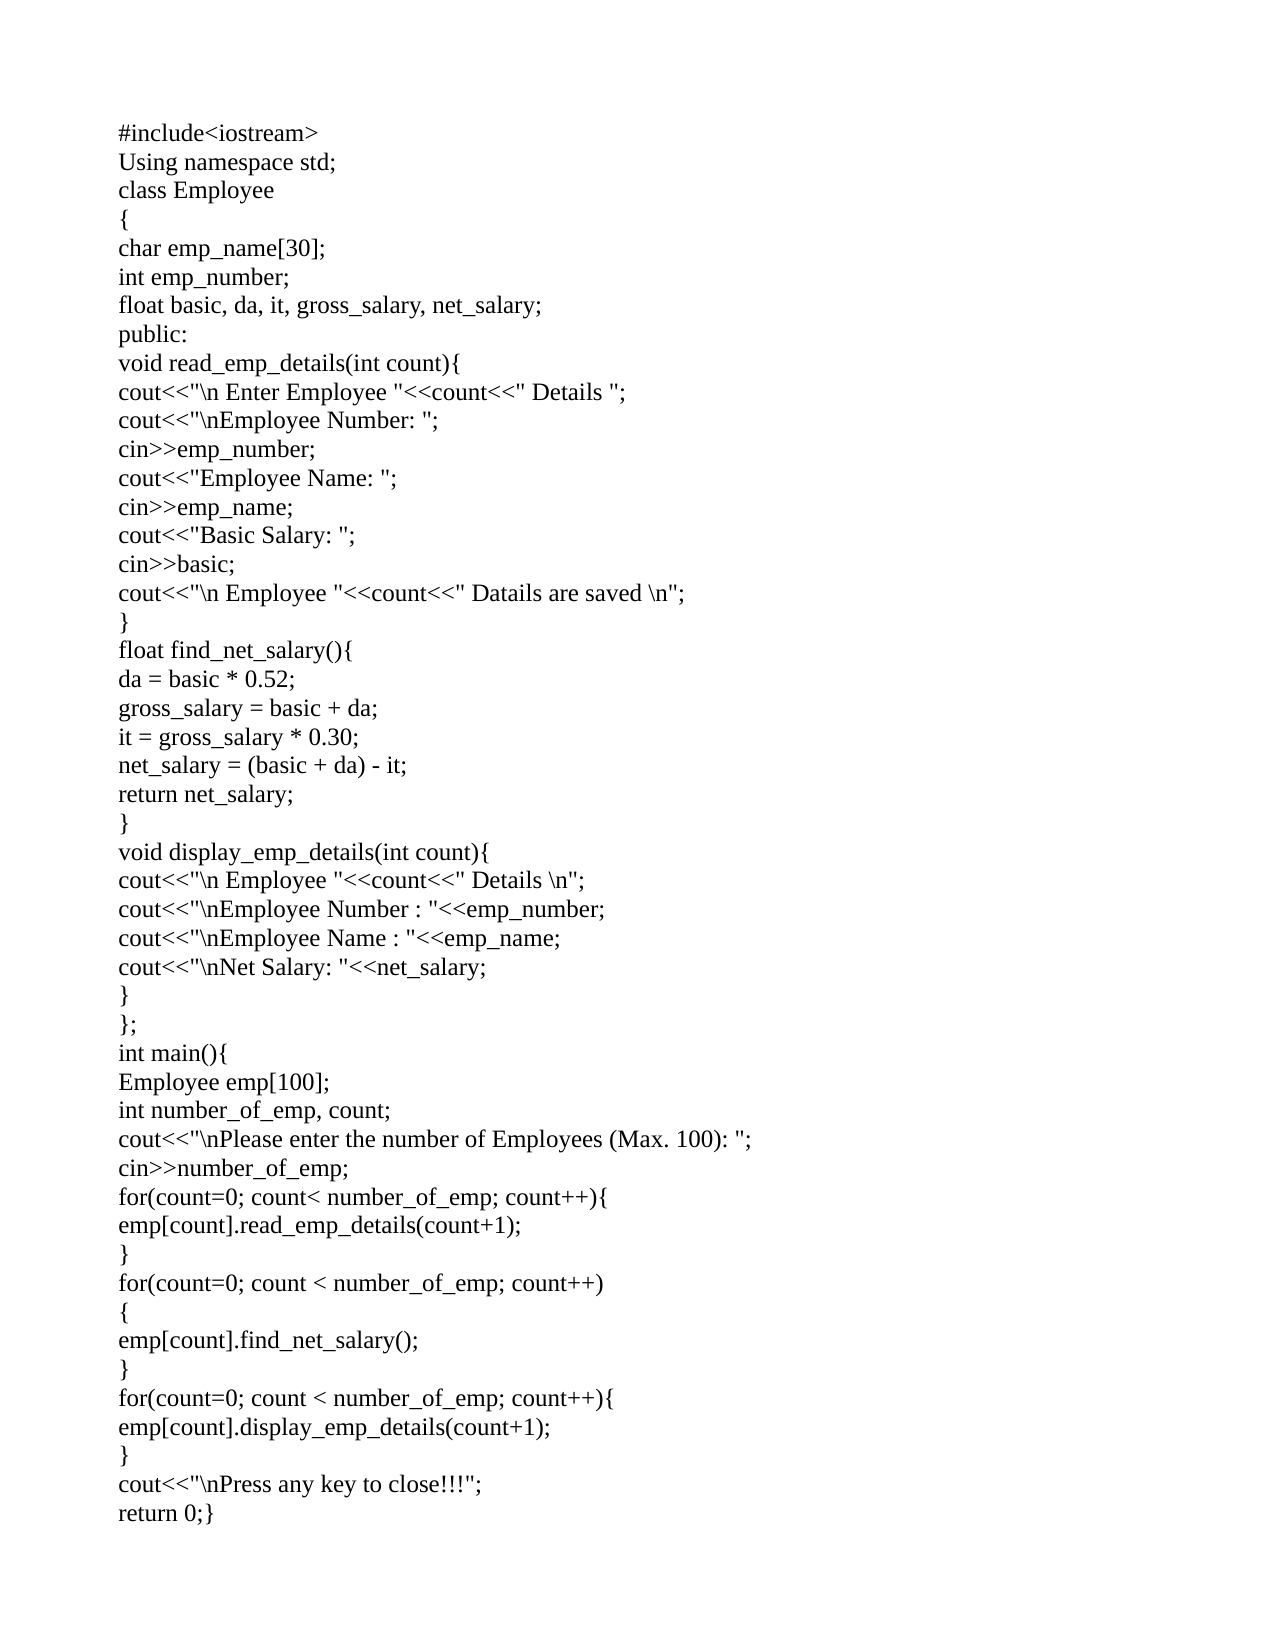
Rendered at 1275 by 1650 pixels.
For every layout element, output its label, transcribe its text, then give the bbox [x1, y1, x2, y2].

text return 0;} [118, 1498, 1157, 1527]
text int main(){ [118, 1038, 1157, 1067]
text cout<<"Employee Name: "; [118, 463, 1157, 492]
text cin>>emp_name; [118, 492, 1157, 521]
text } [118, 981, 1157, 1009]
text } [118, 808, 1157, 837]
text } [118, 1239, 1157, 1268]
text cin>>emp_number; [118, 434, 1157, 463]
text cout<<"\nPress any key to close!!!"; [118, 1469, 1157, 1498]
text da = basic * 0.52; [118, 664, 1157, 693]
text cin>>basic; [118, 549, 1157, 578]
text cout<<"\nEmployee Number: "; [118, 406, 1157, 434]
text it = gross_salary * 0.30; [118, 722, 1157, 751]
text } [118, 1354, 1157, 1383]
text } [118, 1441, 1157, 1469]
text gross_salary = basic + da; [118, 693, 1157, 722]
text } [118, 607, 1157, 636]
text for(count=0; count < number_of_emp; count++) [118, 1268, 1157, 1297]
text cout<<"Basic Salary: "; [118, 521, 1157, 549]
text #include<iostream> [118, 118, 1157, 147]
text int emp_number; [118, 262, 1157, 291]
text cout<<"\n Enter Employee "<<count<<" Details "; [118, 377, 1157, 406]
text return net_salary; [118, 779, 1157, 808]
text char emp_name[30]; [118, 233, 1157, 262]
text cin>>number_of_emp; [118, 1153, 1157, 1182]
text }; [118, 1009, 1157, 1038]
text void display_emp_details(int count){ [118, 837, 1157, 866]
text float find_net_salary(){ [118, 636, 1157, 664]
text public: [118, 319, 1157, 348]
text { [118, 204, 1157, 233]
text cout<<"\nNet Salary: "<<net_salary; [118, 952, 1157, 981]
text Employee emp[100]; [118, 1067, 1157, 1096]
text void read_emp_details(int count){ [118, 348, 1157, 377]
text cout<<"\n Employee "<<count<<" Datails are saved \n"; [118, 578, 1157, 607]
text emp[count].read_emp_details(count+1); [118, 1211, 1157, 1239]
text emp[count].display_emp_details(count+1); [118, 1412, 1157, 1441]
text cout<<"\nPlease enter the number of Employees (Max. 100): "; [118, 1124, 1157, 1153]
text float basic, da, it, gross_salary, net_salary; [118, 291, 1157, 319]
text { [118, 1297, 1157, 1326]
text for(count=0; count< number_of_emp; count++){ [118, 1182, 1157, 1211]
text Using namespace std; [118, 147, 1157, 176]
text cout<<"\n Employee "<<count<<" Details \n"; [118, 866, 1157, 894]
text int number_of_emp, count; [118, 1096, 1157, 1124]
text cout<<"\nEmployee Number : "<<emp_number; [118, 894, 1157, 923]
text for(count=0; count < number_of_emp; count++){ [118, 1383, 1157, 1412]
text net_salary = (basic + da) - it; [118, 751, 1157, 779]
text emp[count].find_net_salary(); [118, 1326, 1157, 1354]
text cout<<"\nEmployee Name : "<<emp_name; [118, 923, 1157, 952]
text class Employee [118, 176, 1157, 204]
